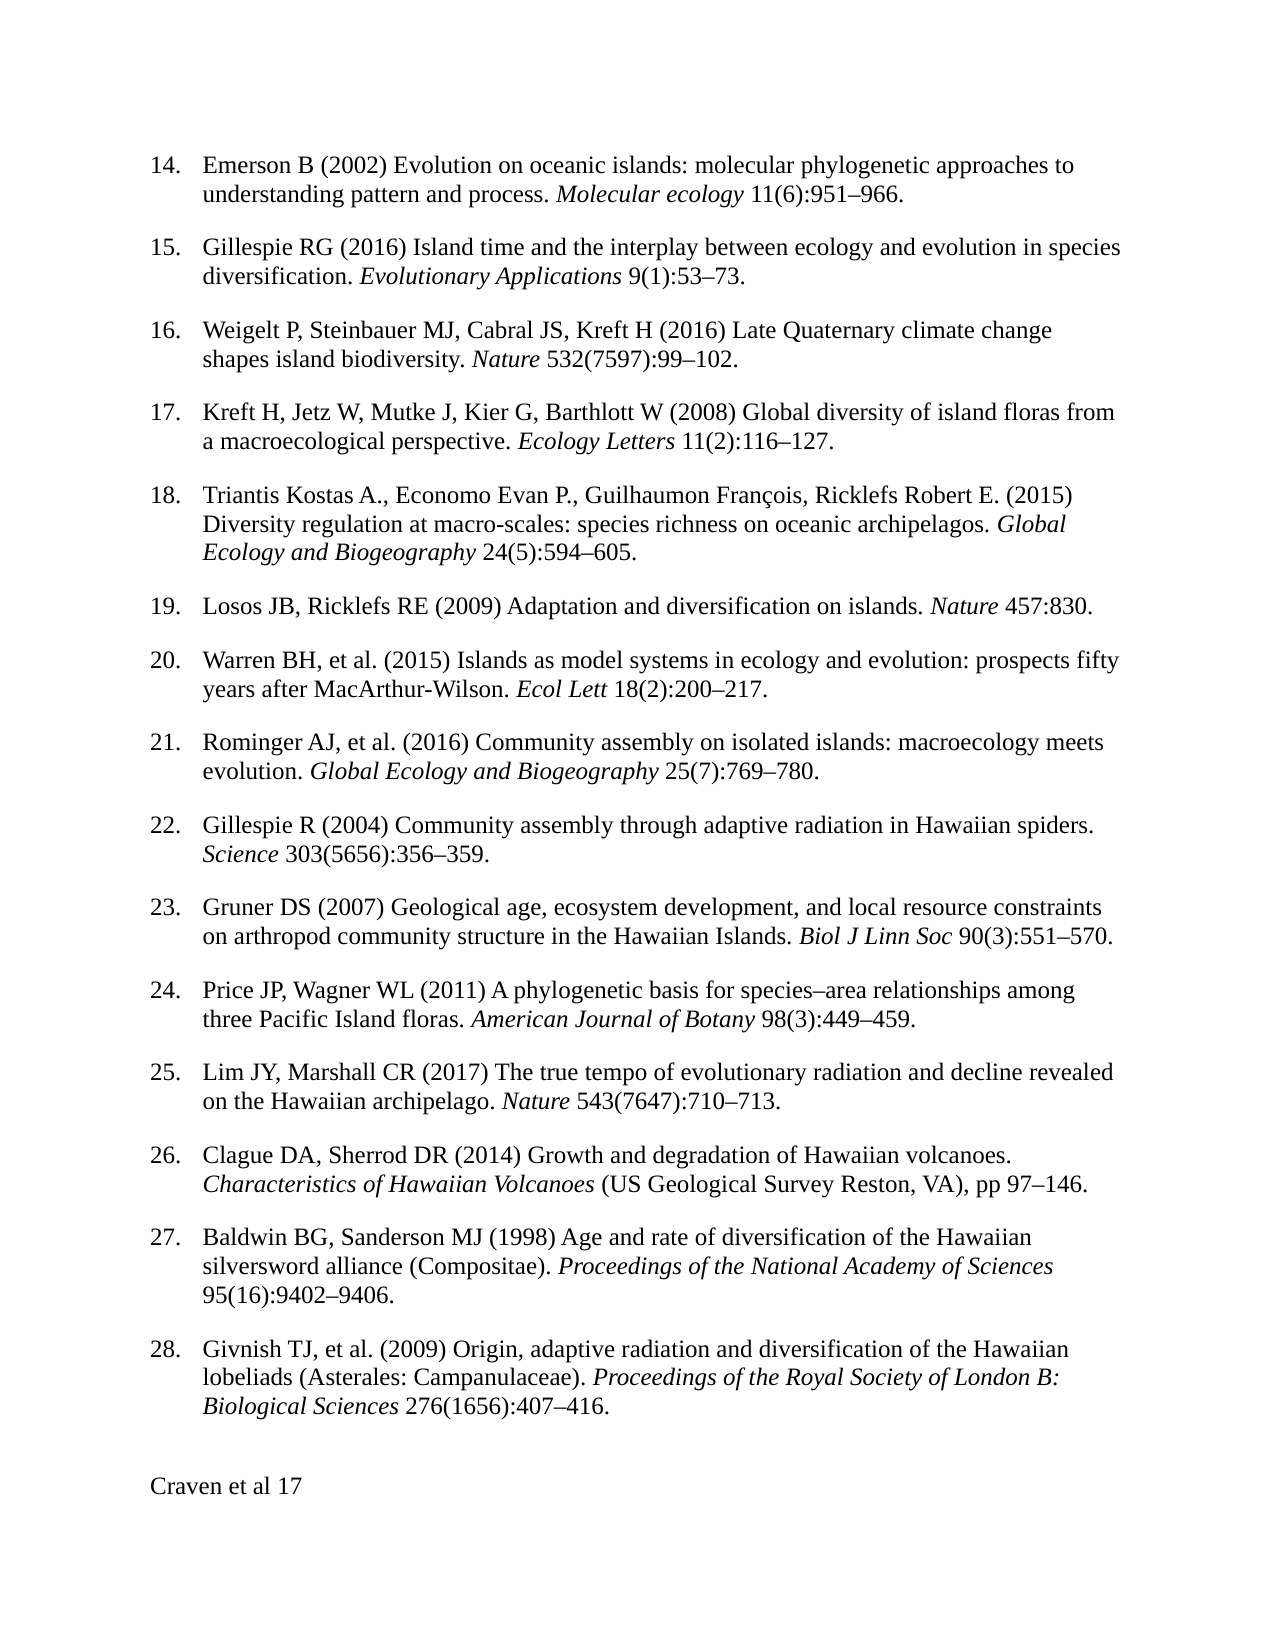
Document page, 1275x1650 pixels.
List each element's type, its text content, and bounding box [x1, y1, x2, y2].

text 18. Triantis Kostas A., Economo Evan P., Guilhaumon François, Ricklefs Robert E. (2015) Diversity regulation at macro‐scales: species richness on oceanic archipelagos. Global Ecology and Biogeography 24(5):594–605. [150, 480, 1125, 566]
text 23. Gruner DS (2007) Geological age, ecosystem development, and local resource constraints on arthropod community structure in the Hawaiian Islands. Biol J Linn Soc 90(3):551–570. [150, 892, 1125, 950]
text 16. Weigelt P, Steinbauer MJ, Cabral JS, Kreft H (2016) Late Quaternary climate change shapes island biodiversity. Nature 532(7597):99–102. [150, 315, 1125, 372]
text 25. Lim JY, Marshall CR (2017) The true tempo of evolutionary radiation and decline revealed on the Hawaiian archipelago. Nature 543(7647):710–713. [150, 1057, 1125, 1115]
text 14. Emerson B (2002) Evolution on oceanic islands: molecular phylogenetic approaches to understanding pattern and process. Molecular ecology 11(6):951–966. [150, 150, 1125, 207]
text 17. Kreft H, Jetz W, Mutke J, Kier G, Barthlott W (2008) Global diversity of island floras from a macroecological perspective. Ecology Letters 11(2):116–127. [150, 397, 1125, 455]
text 28. Givnish TJ, et al. (2009) Origin, adaptive radiation and diversification of the Hawaiian lobeliads (Asterales: Campanulaceae). Proceedings of the Royal Society of London B: Biological Sciences 276(1656):407–416. [150, 1334, 1125, 1420]
text 15. Gillespie RG (2016) Island time and the interplay between ecology and evolution in species diversification. Evolutionary Applications 9(1):53–73. [150, 232, 1125, 290]
text 19. Losos JB, Ricklefs RE (2009) Adaptation and diversification on islands. Nature 457:830. [150, 591, 1125, 620]
text 27. Baldwin BG, Sanderson MJ (1998) Age and rate of diversification of the Hawaiian silversword alliance (Compositae). Proceedings of the National Academy of Sciences 95(16):9402–9406. [150, 1222, 1125, 1309]
text 20. Warren BH, et al. (2015) Islands as model systems in ecology and evolution: prospects fifty years after MacArthur-Wilson. Ecol Lett 18(2):200–217. [150, 645, 1125, 702]
text 22. Gillespie R (2004) Community assembly through adaptive radiation in Hawaiian spiders. Science 303(5656):356–359. [150, 810, 1125, 867]
text 24. Price JP, Wagner WL (2011) A phylogenetic basis for species–area relationships among three Pacific Island floras. American Journal of Botany 98(3):449–459. [150, 975, 1125, 1032]
text 21. Rominger AJ, et al. (2016) Community assembly on isolated islands: macroecology meets evolution. Global Ecology and Biogeography 25(7):769–780. [150, 727, 1125, 785]
text 26. Clague DA, Sherrod DR (2014) Growth and degradation of Hawaiian volcanoes. Characteristics of Hawaiian Volcanoes (US Geological Survey Reston, VA), pp 97–146. [150, 1140, 1125, 1197]
